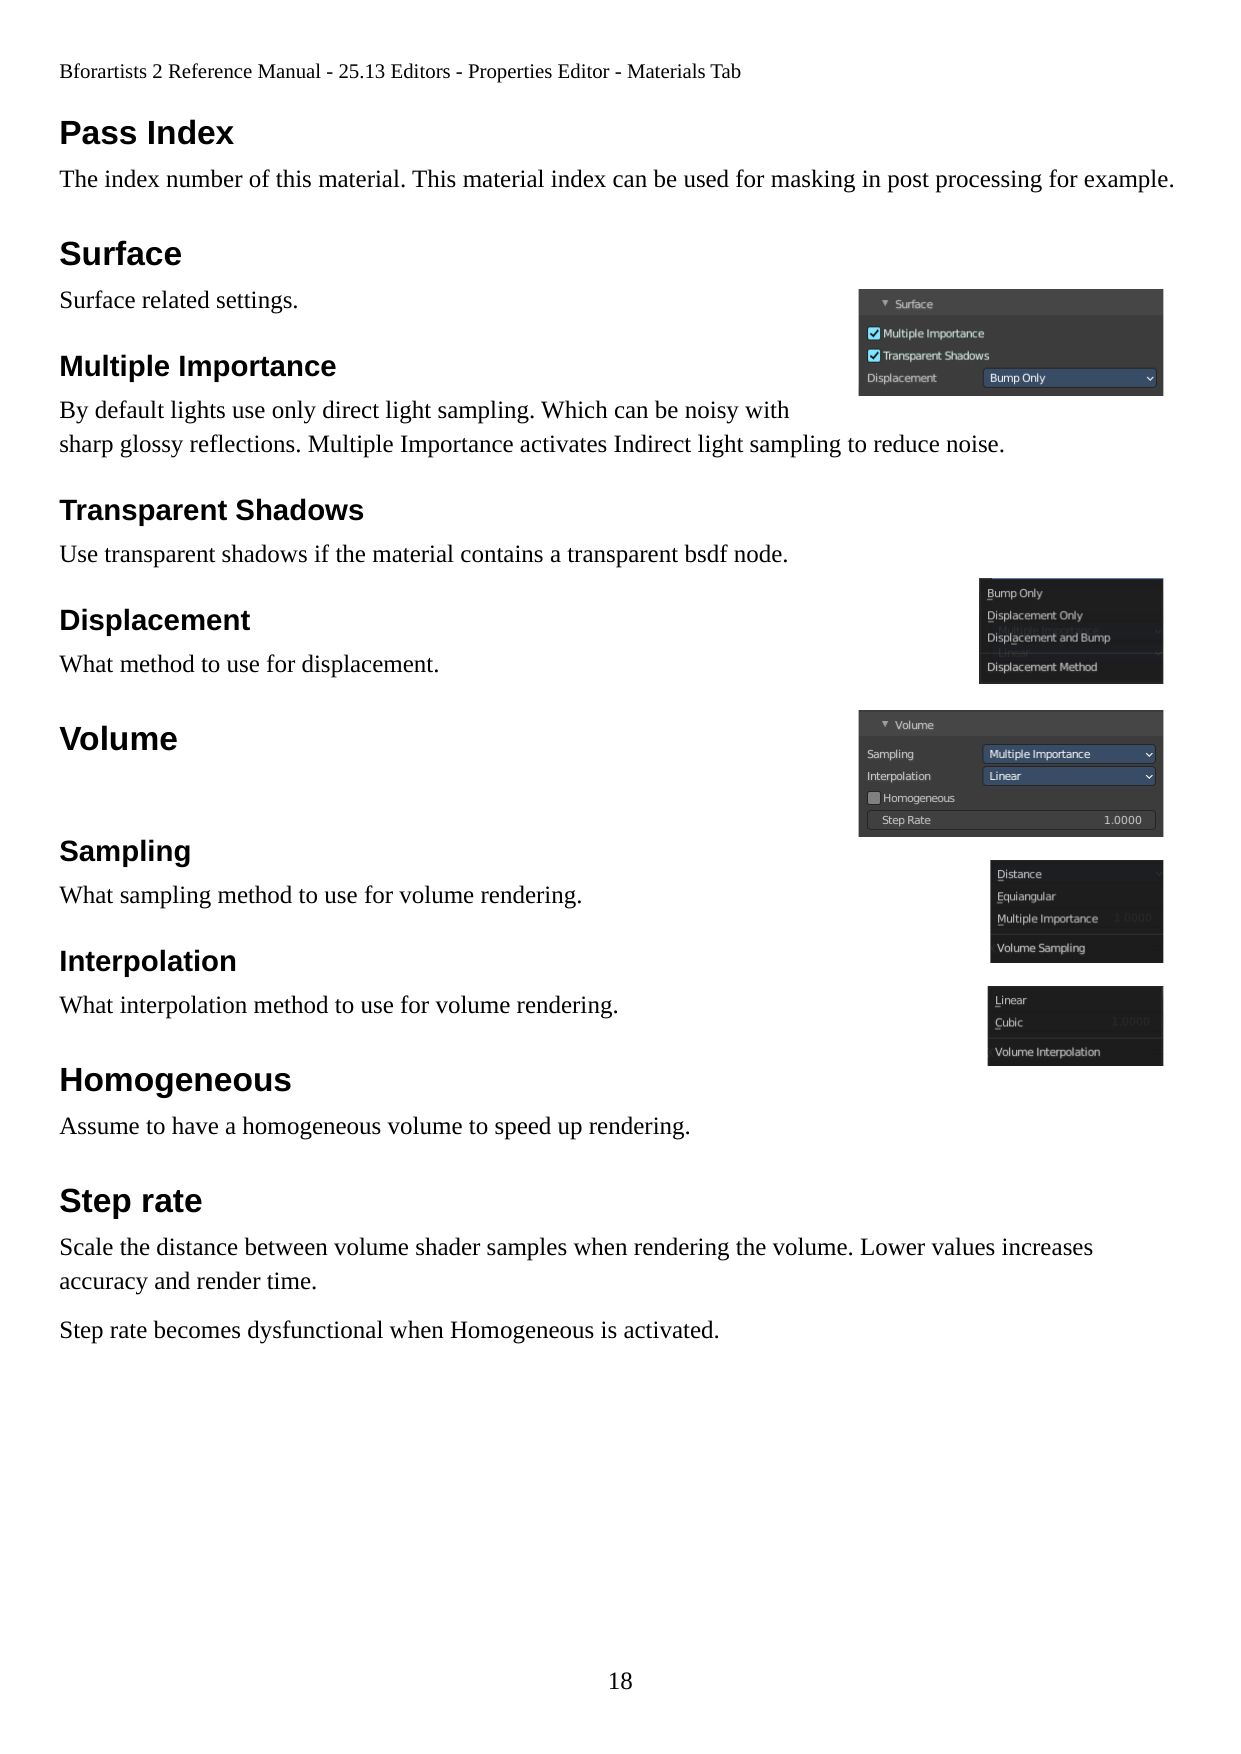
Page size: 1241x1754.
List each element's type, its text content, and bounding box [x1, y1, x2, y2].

text What sampling method to use for volume rendering. [59, 880, 990, 909]
subtitle Transparent Shadows [59, 493, 1181, 527]
picture [987, 986, 1164, 1066]
picture [979, 578, 1164, 684]
subtitle Displacement [59, 603, 979, 636]
text Assume to have a homogeneous volume to speed up rendering. [59, 1111, 1181, 1139]
subtitle Interpolation [59, 943, 1181, 977]
subtitle Step rate [59, 1181, 1181, 1219]
text Scale the distance between volume shader samples when rendering the volume. Lower values increases accuracy and render time. [59, 1232, 1181, 1295]
subtitle Surface [59, 234, 1181, 272]
picture [858, 289, 1164, 396]
text Use transparent shadows if the material contains a transparent bsdf node. [59, 539, 1181, 568]
picture [990, 860, 1164, 963]
picture [858, 710, 1164, 837]
text By default lights use only direct light sampling. Which can be noisy with sharp glossy reflections. Multiple Importance activates Indirect light sampling to reduce noise. [59, 395, 1181, 458]
text What interpolation method to use for volume rendering. [59, 990, 987, 1018]
text The index number of this material. This material index can be used for masking in post processing for example. [59, 164, 1181, 192]
subtitle Volume [59, 719, 858, 757]
subtitle Multiple Importance [59, 348, 858, 382]
subtitle [1164, 348, 1181, 382]
subtitle Pass Index [59, 113, 1181, 151]
text Step rate becomes dysfunctional when Homogeneous is activated. [59, 1315, 1181, 1344]
subtitle Homogeneous [59, 1060, 1181, 1098]
text What method to use for displacement. [59, 649, 979, 678]
subtitle [1164, 603, 1181, 636]
text Surface related settings. [59, 285, 1181, 313]
subtitle Sampling [59, 834, 1181, 867]
subtitle [1164, 719, 1181, 757]
